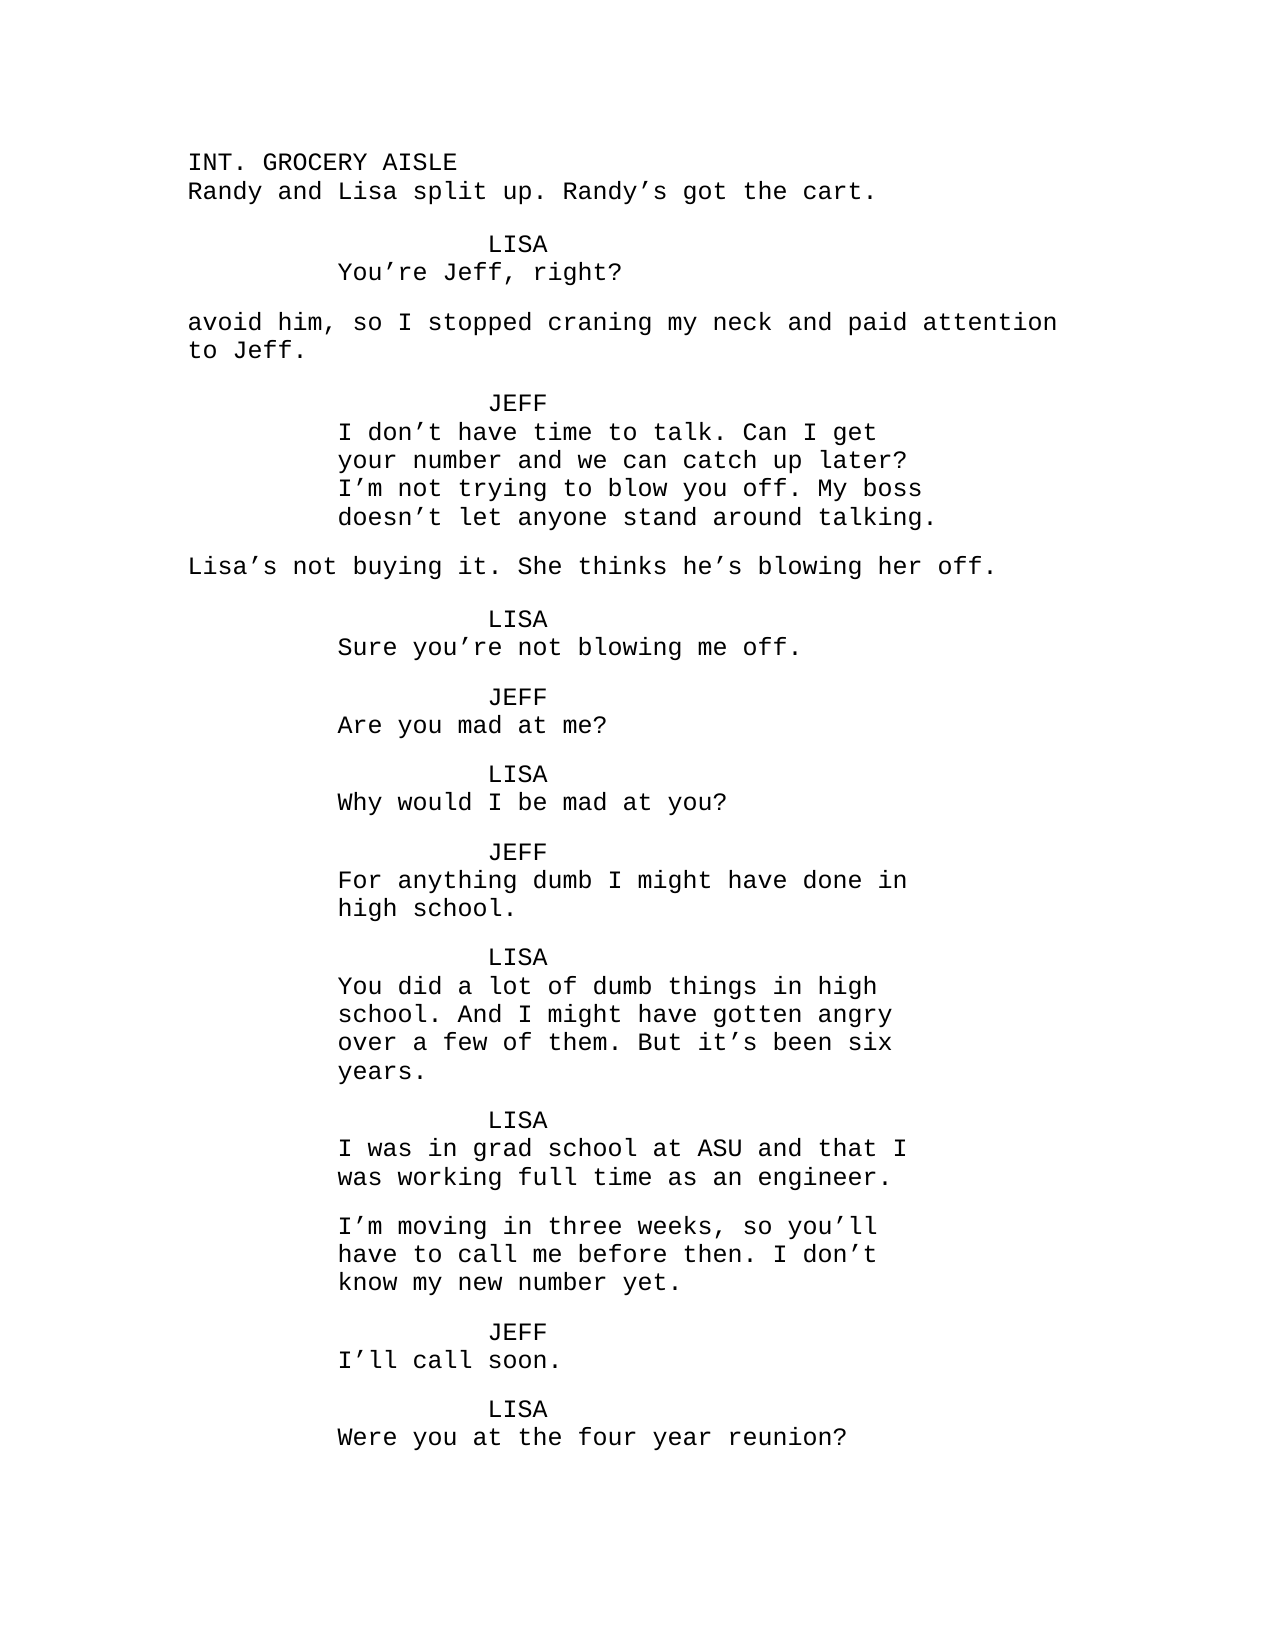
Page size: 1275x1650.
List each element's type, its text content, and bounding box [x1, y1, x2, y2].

text Were you at the four year reunion? [337, 1425, 937, 1453]
text I don’t have time to talk. Can I get your number and we can catch up later? I’m not trying to blow you off. My boss doesn’t let anyone stand around talking. [337, 419, 937, 532]
text You’re Jeff, right? [337, 260, 937, 288]
text Lisa’s not buying it. She thinks he’s blowing her off. [187, 553, 1087, 582]
text I was in grad school at ASU and that I was working full time as an engineer. [337, 1136, 937, 1192]
text JEFF [187, 684, 1087, 712]
text You did a lot of dumb things in high school. And I might have gotten angry over a few of them. But it’s been six years. [337, 973, 937, 1087]
text JEFF [187, 391, 1087, 419]
text Sure you’re not blowing me off. [337, 635, 937, 663]
text LISA [187, 762, 1087, 790]
text avoid him, so I stopped craning my neck and paid attention to Jeff. [187, 309, 1087, 366]
text For anything dumb I might have done in high school. [337, 867, 937, 924]
text Why would I be mad at you? [337, 790, 937, 818]
text LISA [187, 1107, 1087, 1136]
text LISA [187, 1397, 1087, 1425]
text JEFF [187, 1319, 1087, 1347]
subtitle INT. GROCERY AISLE [187, 150, 1087, 178]
text JEFF [187, 839, 1087, 867]
text Randy and Lisa split up. Randy’s got the cart. [187, 178, 1087, 207]
text LISA [187, 232, 1087, 260]
text LISA [187, 607, 1087, 635]
text I’m moving in three weeks, so you’ll have to call me before then. I don’t know my new number yet. [337, 1213, 937, 1298]
text Are you mad at me? [337, 712, 937, 741]
text I’ll call soon. [337, 1347, 937, 1376]
text LISA [187, 945, 1087, 973]
